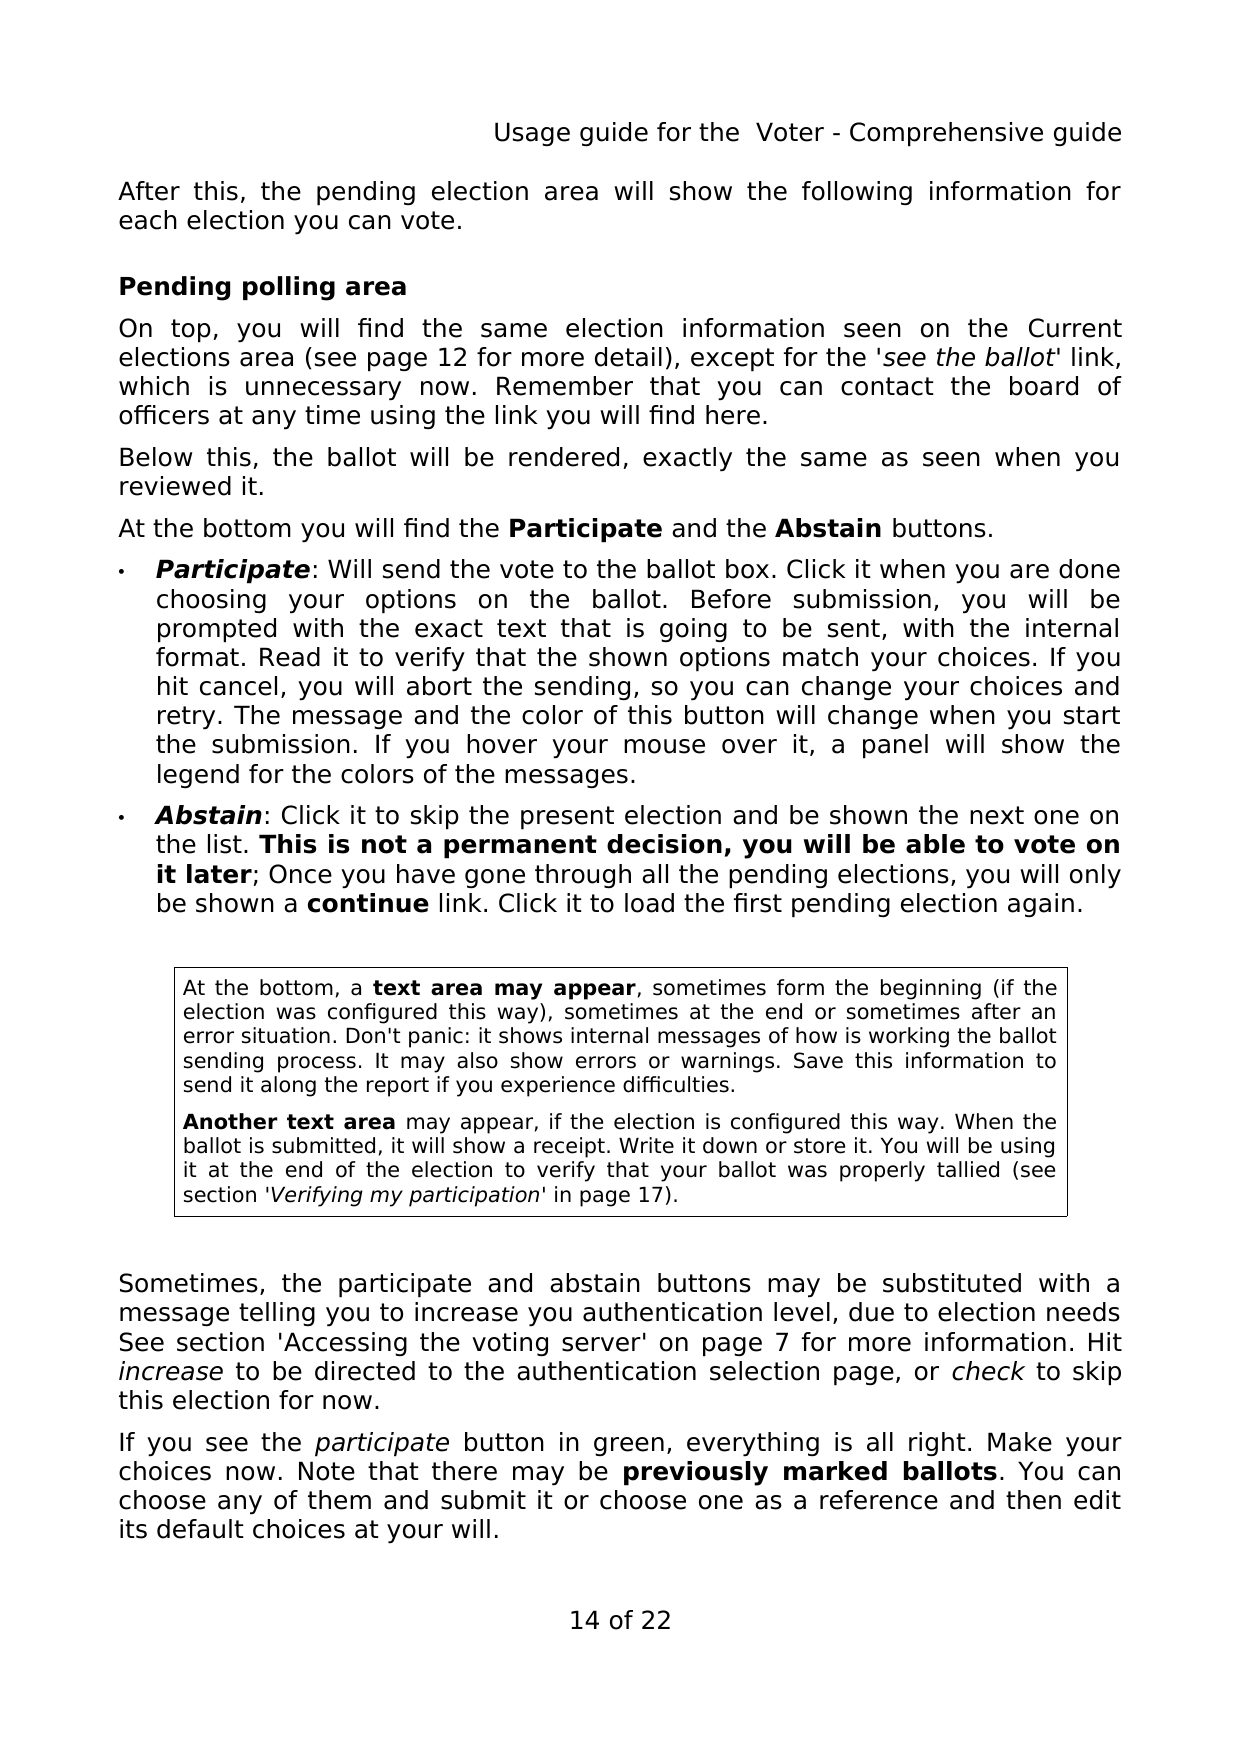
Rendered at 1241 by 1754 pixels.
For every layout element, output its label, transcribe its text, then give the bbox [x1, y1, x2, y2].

list Abstain: Click it to skip the present election and be shown the next one on the list. This is not a permanent decision, you will be able to vote on it later; Once you have gone through all the pending elections, you will only be shown a continue link. Click it to load the first pending election again. [118, 801, 1122, 918]
text Another text area may appear, if the election is configured this way. When the ballot is submitted, it will show a receipt. Write it down or store it. You will be using it at the end of the election to verify that your ballot was properly tallied (see section 'Verifying my participation' in page 16). [183, 1110, 1058, 1207]
text After this, the pending election area will show the following information for each election you can vote. [118, 177, 1122, 235]
text Sometimes, the participate and abstain buttons may be substituted with a message telling you to increase you authentication level, due to election needs See section 'Accessing the voting server' on page 6 for more information. Hit increase to be directed to the authentication selection page, or check to skip this election for now. [118, 1269, 1122, 1415]
text At the bottom, a text area may appear, sometimes form the beginning (if the election was configured this way), sometimes at the end or sometimes after an error situation. Don't panic: it shows internal messages of how is working the ballot sending process. It may also show errors or warnings. Save this information to send it along the report if you experience difficulties. [183, 976, 1058, 1097]
text On top, you will find the same election information seen on the Current elections area (see page 11 for more detail), except for the 'see the ballot' link, which is unnecessary now. Remember that you can contact the board of officers at any time using the link you will find here. [118, 314, 1122, 431]
text Below this, the ballot will be rendered, exactly the same as seen when you reviewed it. [118, 443, 1122, 501]
text If you see the participate button in green, everything is all right. Make your choices now. Note that there may be previously marked ballots. You can choose any of them and submit it or choose one as a reference and then edit its default choices at your will. [118, 1428, 1122, 1544]
list Participate: Will send the vote to the ballot box. Click it when you are done choosing your options on the ballot. Before submission, you will be prompted with the exact text that is going to be sent, with the internal format. Read it to verify that the shown options match your choices. If you hit cancel, you will abort the sending, so you can change your choices and retry. The message and the color of this button will change when you start the submission. If you hover your mouse over it, a panel will show the legend for the colors of the messages. [118, 556, 1122, 789]
subtitle Pending polling area [118, 273, 1122, 301]
text At the bottom you will find the Participate and the Abstain buttons. [118, 514, 1122, 543]
